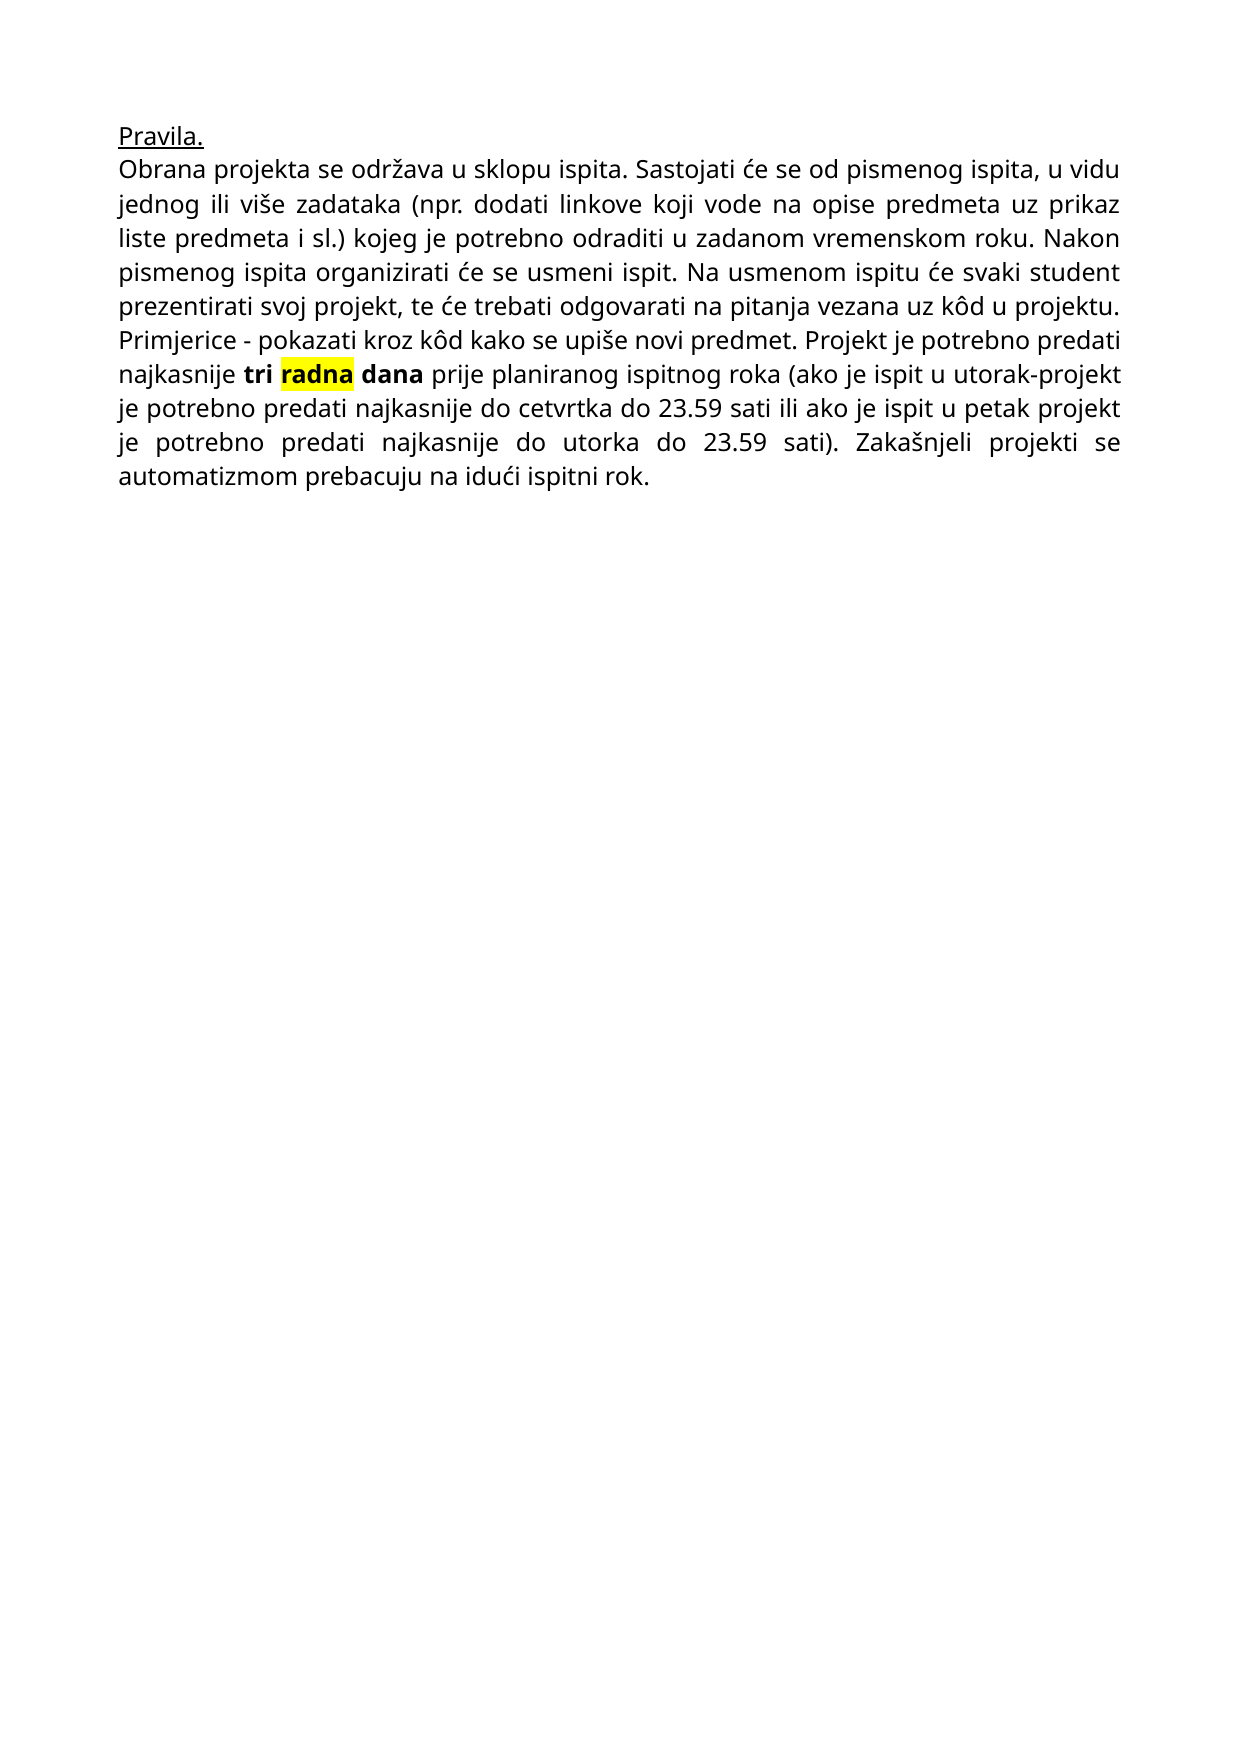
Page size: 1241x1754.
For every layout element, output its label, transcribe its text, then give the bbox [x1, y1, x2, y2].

text Obrana projekta se održava u sklopu ispita. Sastojati će se od pismenog ispita, u vidu jednog ili više zadataka (npr. dodati linkove koji vode na opise predmeta uz prikaz liste predmeta i sl.) kojeg je potrebno odraditi u zadanom vremenskom roku. Nakon pismenog ispita organizirati će se usmeni ispit. Na usmenom ispitu će svaki student prezentirati svoj projekt, te će trebati odgovarati na pitanja vezana uz kôd u projektu. Primjerice - pokazati kroz kôd kako se upiše novi predmet. Projekt je potrebno predati najkasnije tri radna dana prije planiranog ispitnog roka (ako je ispit u utorak-projekt je potrebno predati najkasnije do cetvrtka do 23.59 sati ili ako je ispit u petak projekt je potrebno predati najkasnije do utorka do 23.59 sati). Zakašnjeli projekti se automatizmom prebacuju na idući ispitni rok. [118, 152, 1122, 493]
text Pravila. [118, 118, 1122, 152]
